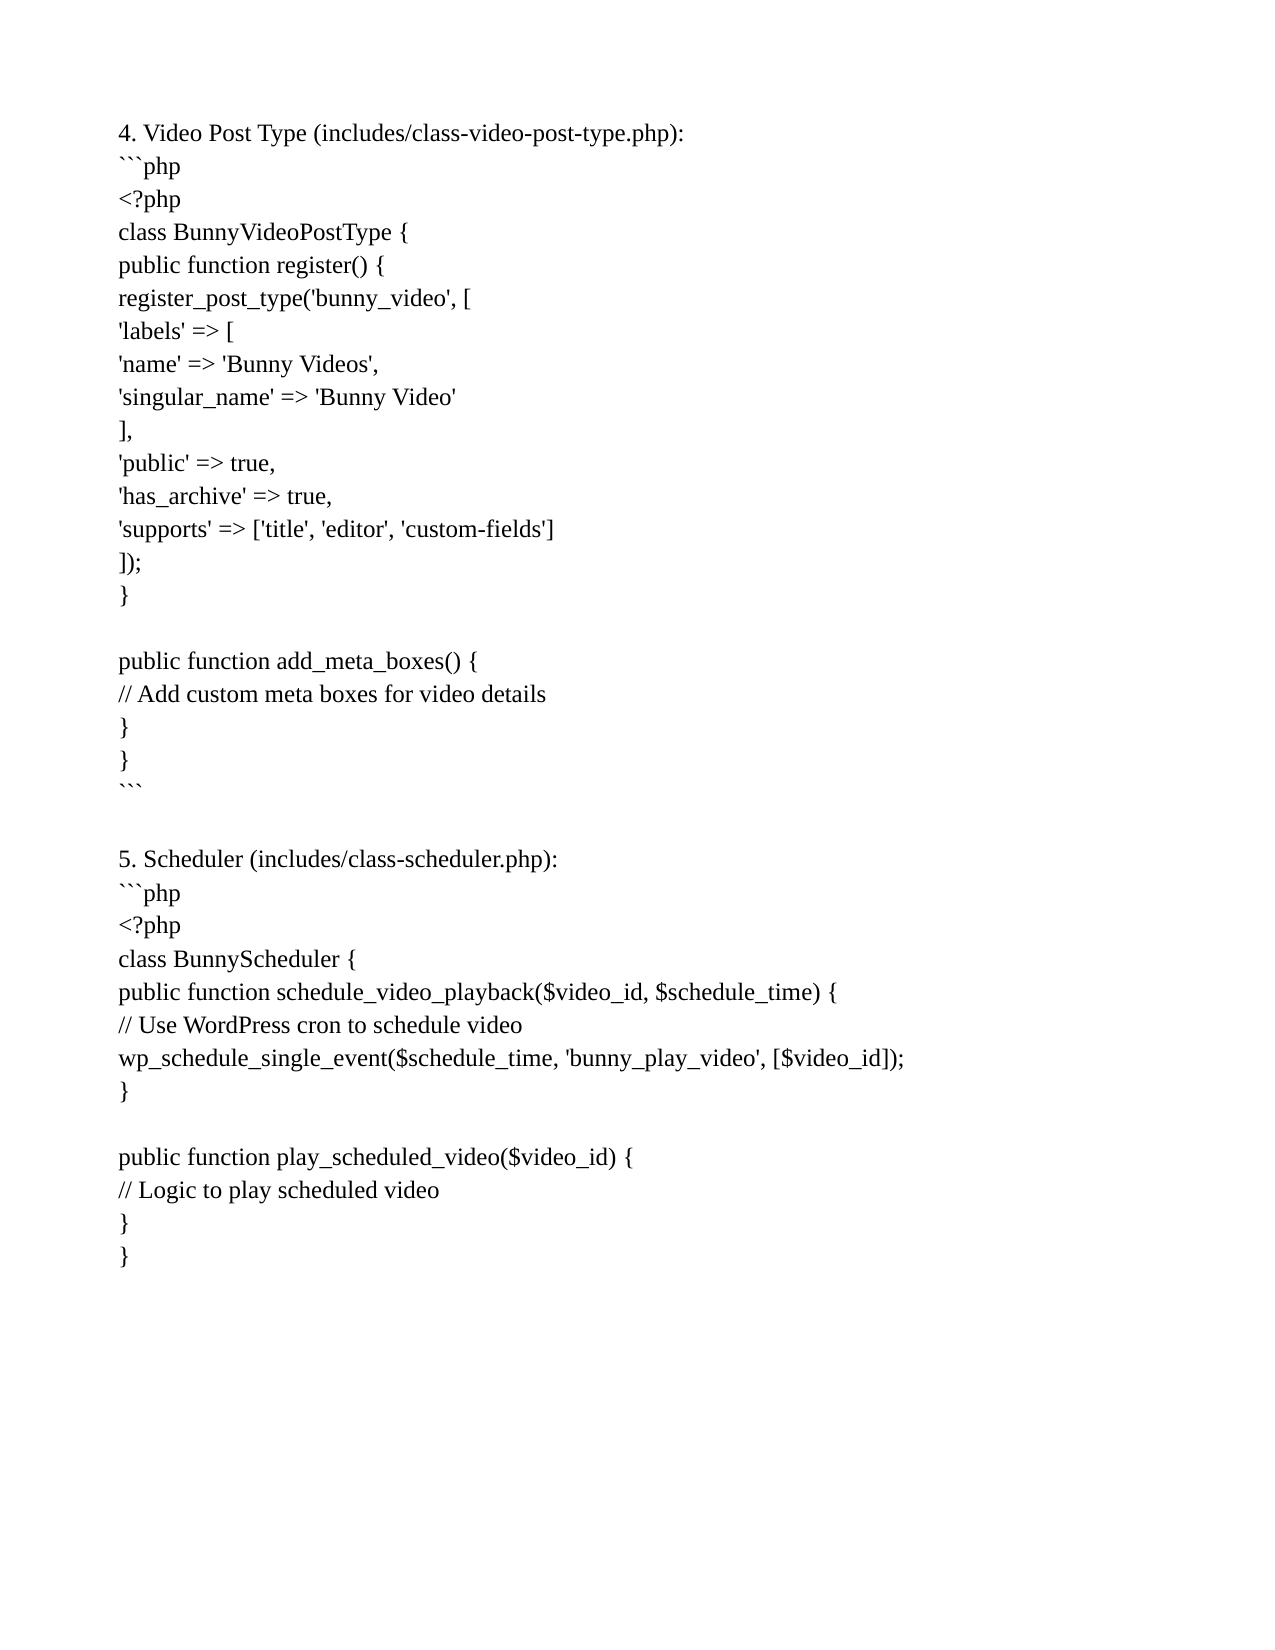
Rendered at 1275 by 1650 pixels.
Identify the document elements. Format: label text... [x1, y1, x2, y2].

text 4. Video Post Type (includes/class-video-post-type.php): ```php <?php class BunnyVideoPostType { public function register() { register_post_type('bunny_video', [ 'labels' => [ 'name' => 'Bunny Videos', 'singular_name' => 'Bunny Video' ], 'public' => true, 'has_archive' => true, 'supports' => ['title', 'editor', 'custom-fields'] ]); } public function add_meta_boxes() { // Add custom meta boxes for video details } } ``` 5. Scheduler (includes/class-scheduler.php): ```php <?php class BunnyScheduler { public function schedule_video_playback($video_id, $schedule_time) { // Use WordPress cron to schedule video wp_schedule_single_event($schedule_time, 'bunny_play_video', [$video_id]); } public function play_scheduled_video($video_id) { // Logic to play scheduled video } } [118, 118, 1157, 1269]
